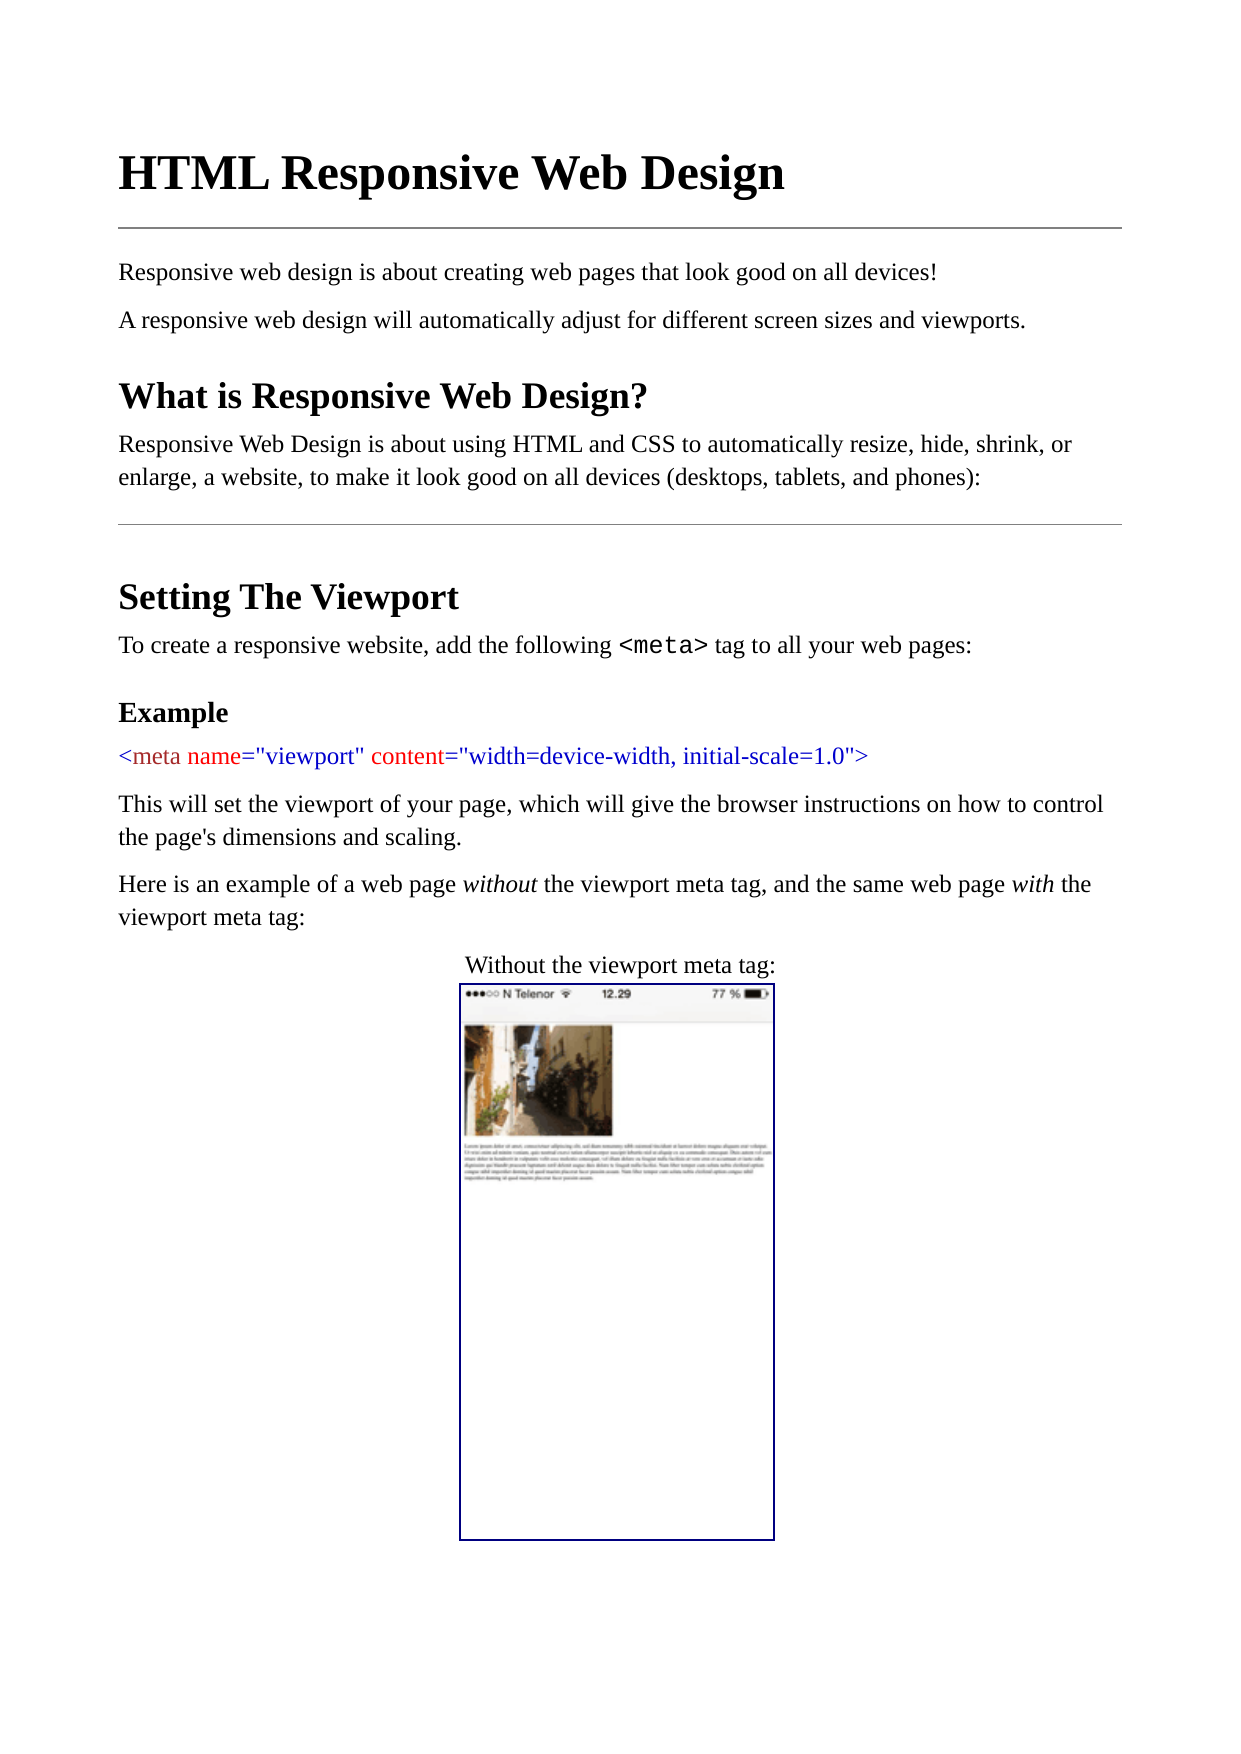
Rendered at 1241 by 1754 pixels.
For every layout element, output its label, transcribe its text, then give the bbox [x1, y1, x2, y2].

text A responsive web design will automatically adjust for different screen sizes and viewports. [118, 305, 1122, 334]
subtitle What is Responsive Web Design? [118, 373, 1122, 417]
subtitle Setting The Viewport [118, 575, 1122, 618]
picture [461, 985, 773, 1539]
subtitle HTML Responsive Web Design [118, 143, 1122, 201]
text To create a responsive website, add the following <meta> tag to all your web pages: [118, 630, 1122, 661]
text <meta name="viewport" content="width=device-width, initial-scale=1.0"> [118, 741, 1122, 770]
text Here is an example of a web page without the viewport meta tag, and the same web page with the viewport meta tag: [118, 869, 1122, 931]
text Responsive web design is about creating web pages that look good on all devices! [118, 257, 1122, 286]
text Responsive Web Design is about using HTML and CSS to automatically resize, hide, shrink, or enlarge, a website, to make it look good on all devices (desktops, tablets, and phones): [118, 429, 1122, 491]
text Without the viewport meta tag: [118, 950, 1122, 1546]
subtitle Example [118, 695, 1122, 728]
text This will set the viewport of your page, which will give the browser instructions on how to control the page's dimensions and scaling. [118, 789, 1122, 850]
